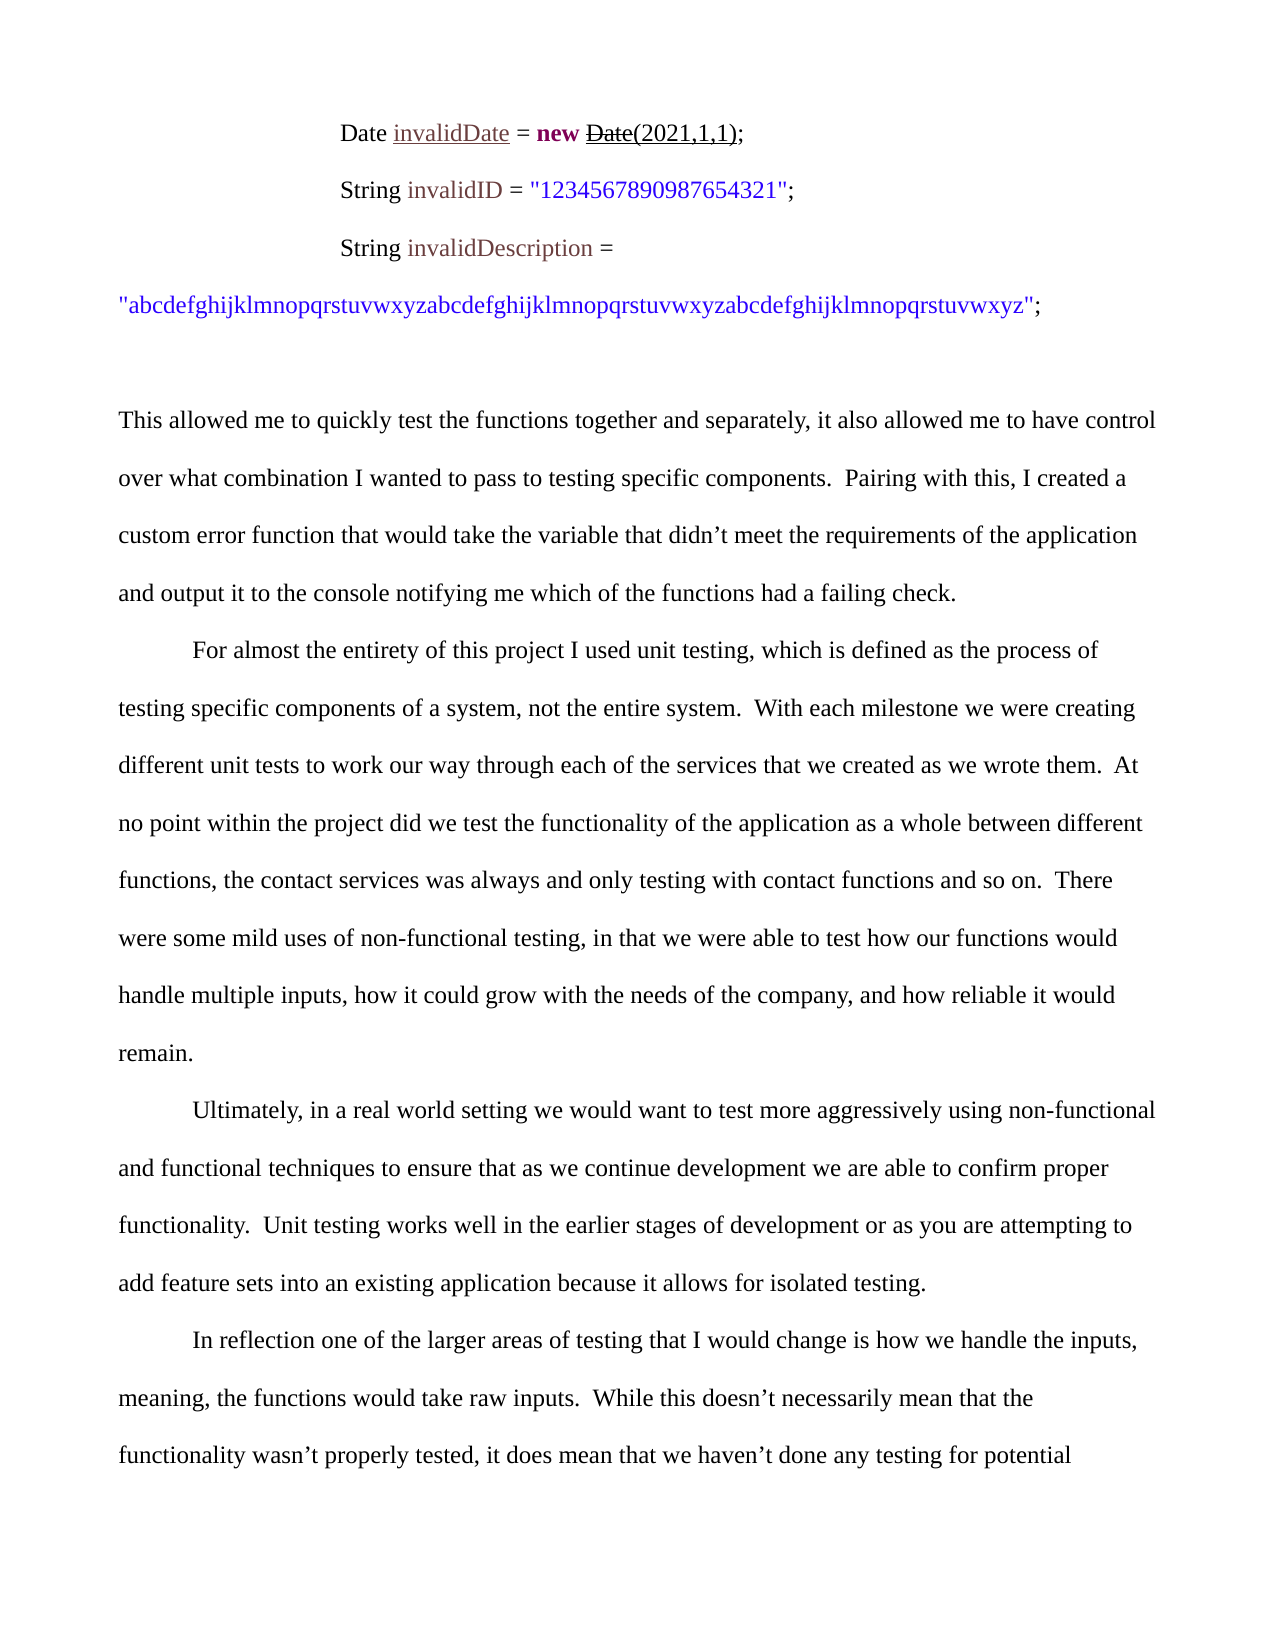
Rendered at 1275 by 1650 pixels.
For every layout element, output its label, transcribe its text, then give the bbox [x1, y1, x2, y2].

text This allowed me to quickly test the functions together and separately, it also allowed me to have control over what combination I wanted to pass to testing specific components. Pairing with this, I created a custom error function that would take the variable that didn’t meet the requirements of the application and output it to the console notifying me which of the functions had a failing check. [118, 406, 1157, 607]
text String invalidID = "1234567890987654321"; [118, 176, 1157, 204]
text String invalidDescription = "abcdefghijklmnopqrstuvwxyzabcdefghijklmnopqrstuvwxyzabcdefghijklmnopqrstuvwxyz"; [118, 233, 1157, 319]
text For almost the entirety of this project I used unit testing, which is defined as the process of testing specific components of a system, not the entire system. With each milestone we were creating different unit tests to work our way through each of the services that we created as we wrote them. At no point within the project did we test the functionality of the application as a whole between different functions, the contact services was always and only testing with contact functions and so on. There were some mild uses of non-functional testing, in that we were able to test how our functions would handle multiple inputs, how it could grow with the needs of the company, and how reliable it would remain. [118, 636, 1157, 1067]
text In reflection one of the larger areas of testing that I would change is how we handle the inputs, meaning, the functions would take raw inputs. While this doesn’t necessarily mean that the functionality wasn’t properly tested, it does mean that we haven’t done any testing for potential [118, 1326, 1157, 1469]
text Date invalidDate = new Date(2021,1,1); [118, 118, 1157, 147]
text Ultimately, in a real world setting we would want to test more aggressively using non-functional and functional techniques to ensure that as we continue development we are able to confirm proper functionality. Unit testing works well in the earlier stages of development or as you are attempting to add feature sets into an existing application because it allows for isolated testing. [118, 1096, 1157, 1297]
